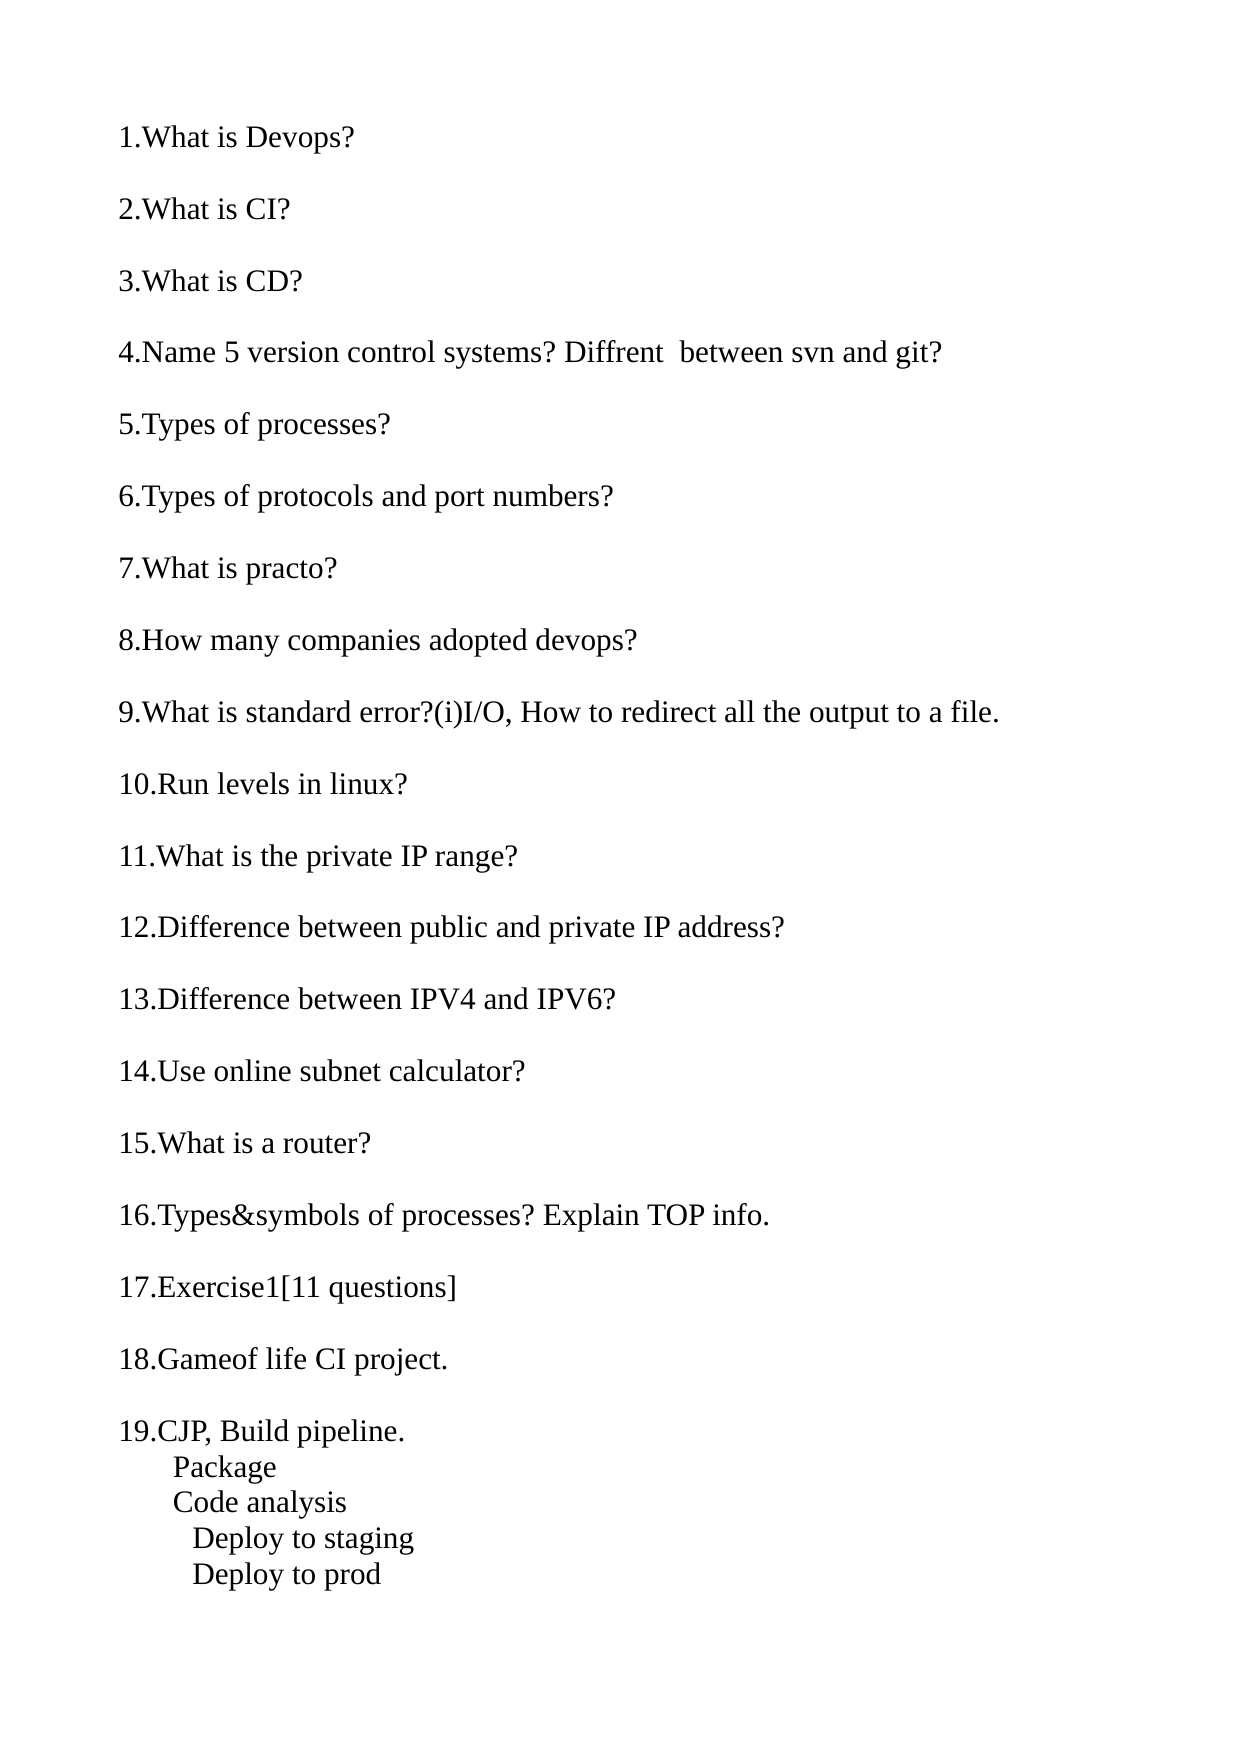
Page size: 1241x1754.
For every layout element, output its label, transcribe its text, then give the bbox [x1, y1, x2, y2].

text 2.What is CI? [118, 190, 1122, 226]
text 19.CJP, Build pipeline. [118, 1412, 1122, 1448]
text 13.Difference between IPV4 and IPV6? [118, 981, 1122, 1017]
text 9.What is standard error?(i)I/O, How to redirect all the output to a file. [118, 693, 1122, 729]
text 4.Name 5 version control systems? Diffrent between svn and git? [118, 334, 1122, 370]
text 16.Types&symbols of processes? Explain TOP info. [118, 1196, 1122, 1232]
text 6.Types of protocols and port numbers? [118, 477, 1122, 513]
text Code analysis [118, 1484, 1122, 1520]
text Package [118, 1448, 1122, 1484]
text 12.Difference between public and private IP address? [118, 909, 1122, 945]
text 7.What is practo? [118, 549, 1122, 585]
text 15.What is a router? [118, 1124, 1122, 1160]
text 1.What is Devops? [118, 118, 1122, 154]
text 3.What is CD? [118, 262, 1122, 298]
text 5.Types of processes? [118, 406, 1122, 442]
text 10.Run levels in linux? [118, 765, 1122, 801]
text 14.Use online subnet calculator? [118, 1052, 1122, 1088]
text Deploy to staging [118, 1520, 1122, 1556]
text Deploy to prod [118, 1556, 1122, 1592]
text 18.Gameof life CI project. [118, 1340, 1122, 1376]
text 17.Exercise1[11 questions] [118, 1268, 1122, 1304]
text 11.What is the private IP range? [118, 837, 1122, 873]
text 8.How many companies adopted devops? [118, 621, 1122, 657]
